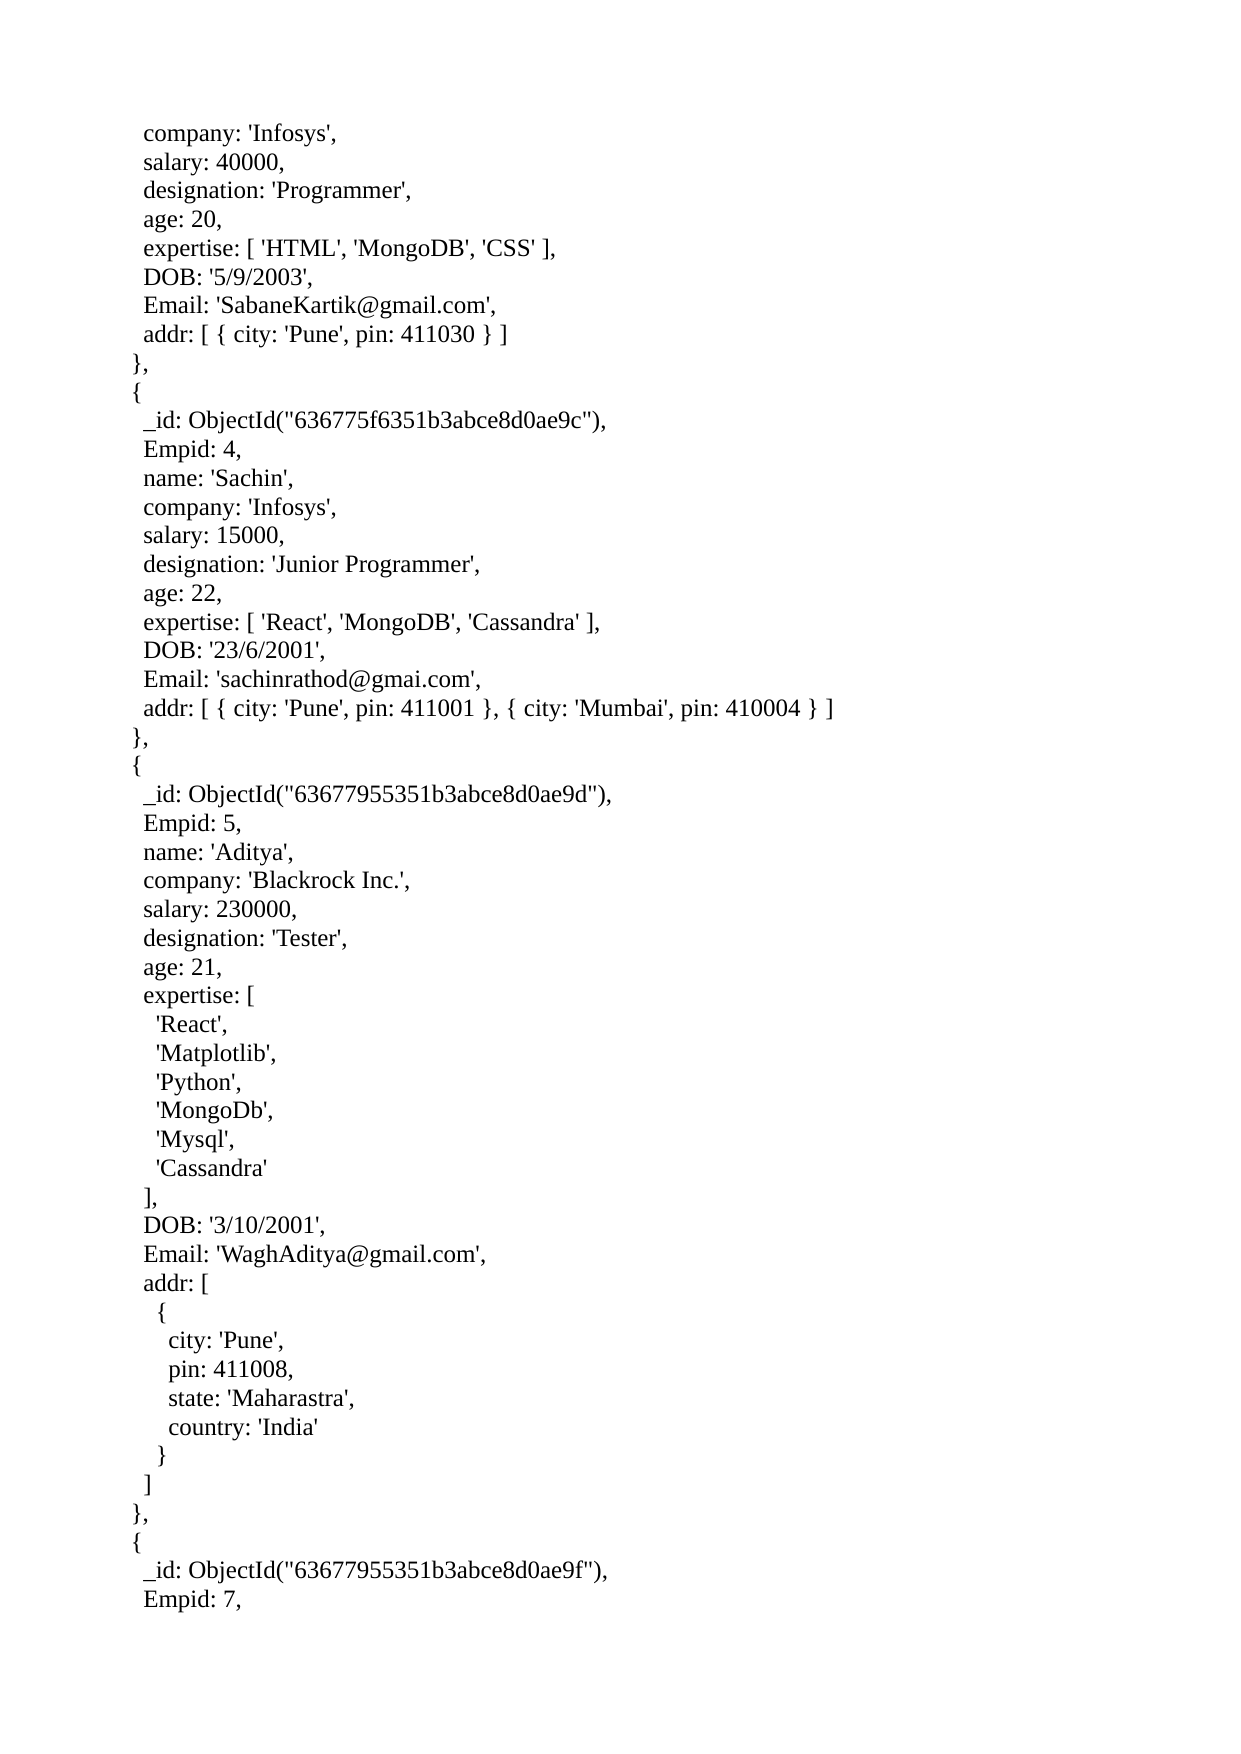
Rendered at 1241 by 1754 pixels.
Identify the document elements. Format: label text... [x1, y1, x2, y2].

text company: 'Blackrock Inc.', [118, 866, 1122, 894]
text 'Python', [118, 1067, 1122, 1096]
text age: 21, [118, 952, 1122, 981]
text } [118, 1441, 1122, 1469]
text salary: 40000, [118, 147, 1122, 176]
text 'Cassandra' [118, 1153, 1122, 1182]
text designation: 'Junior Programmer', [118, 549, 1122, 578]
text _id: ObjectId("63677955351b3abce8d0ae9f"), [118, 1556, 1122, 1584]
text Empid: 7, [118, 1584, 1122, 1613]
text company: 'Infosys', [118, 118, 1122, 147]
text { [118, 1527, 1122, 1556]
text addr: [ [118, 1268, 1122, 1297]
text _id: ObjectId("63677955351b3abce8d0ae9d"), [118, 779, 1122, 808]
text salary: 15000, [118, 521, 1122, 549]
text ] [118, 1469, 1122, 1498]
text { [118, 1297, 1122, 1326]
text DOB: '5/9/2003', [118, 262, 1122, 291]
text }, [118, 722, 1122, 751]
text designation: 'Tester', [118, 923, 1122, 952]
text name: 'Sachin', [118, 463, 1122, 492]
text DOB: '23/6/2001', [118, 636, 1122, 664]
text addr: [ { city: 'Pune', pin: 411001 }, { city: 'Mumbai', pin: 410004 } ] [118, 693, 1122, 722]
text 'Matplotlib', [118, 1038, 1122, 1067]
text expertise: [ 'HTML', 'MongoDB', 'CSS' ], [118, 233, 1122, 262]
text ], [118, 1182, 1122, 1211]
text 'React', [118, 1009, 1122, 1038]
text Email: 'SabaneKartik@gmail.com', [118, 291, 1122, 319]
text 'MongoDb', [118, 1096, 1122, 1124]
text Empid: 4, [118, 434, 1122, 463]
text { [118, 751, 1122, 779]
text country: 'India' [118, 1412, 1122, 1441]
text designation: 'Programmer', [118, 176, 1122, 204]
text name: 'Aditya', [118, 837, 1122, 866]
text company: 'Infosys', [118, 492, 1122, 521]
text addr: [ { city: 'Pune', pin: 411030 } ] [118, 319, 1122, 348]
text Email: 'sachinrathod@gmai.com', [118, 664, 1122, 693]
text state: 'Maharastra', [118, 1383, 1122, 1412]
text 'Mysql', [118, 1124, 1122, 1153]
text salary: 230000, [118, 894, 1122, 923]
text Email: 'WaghAditya@gmail.com', [118, 1239, 1122, 1268]
text { [118, 377, 1122, 406]
text Empid: 5, [118, 808, 1122, 837]
text expertise: [ 'React', 'MongoDB', 'Cassandra' ], [118, 607, 1122, 636]
text pin: 411008, [118, 1354, 1122, 1383]
text age: 22, [118, 578, 1122, 607]
text DOB: '3/10/2001', [118, 1211, 1122, 1239]
text _id: ObjectId("636775f6351b3abce8d0ae9c"), [118, 406, 1122, 434]
text city: 'Pune', [118, 1326, 1122, 1354]
text }, [118, 1498, 1122, 1527]
text age: 20, [118, 204, 1122, 233]
text }, [118, 348, 1122, 377]
text expertise: [ [118, 981, 1122, 1009]
